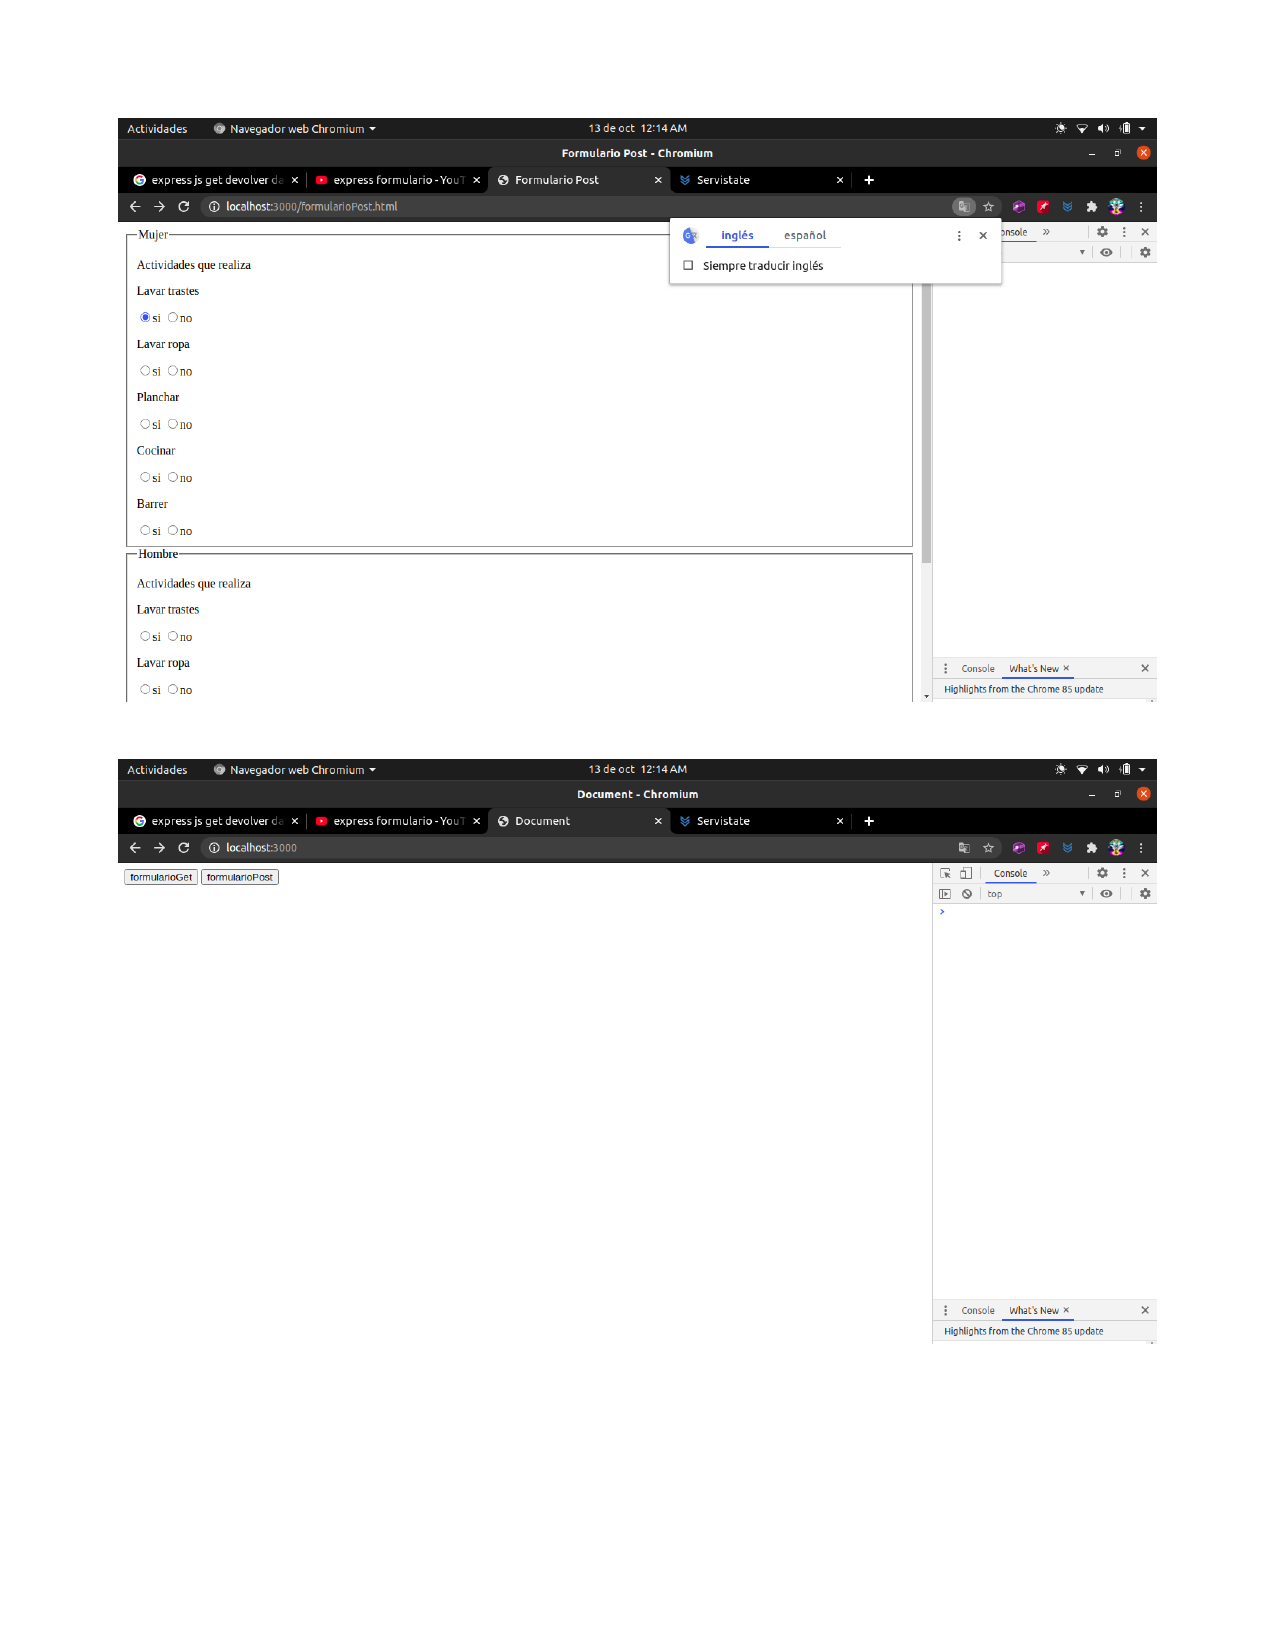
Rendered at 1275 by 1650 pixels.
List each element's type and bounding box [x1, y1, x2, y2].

picture [118, 759, 1157, 1344]
picture [118, 118, 1157, 702]
